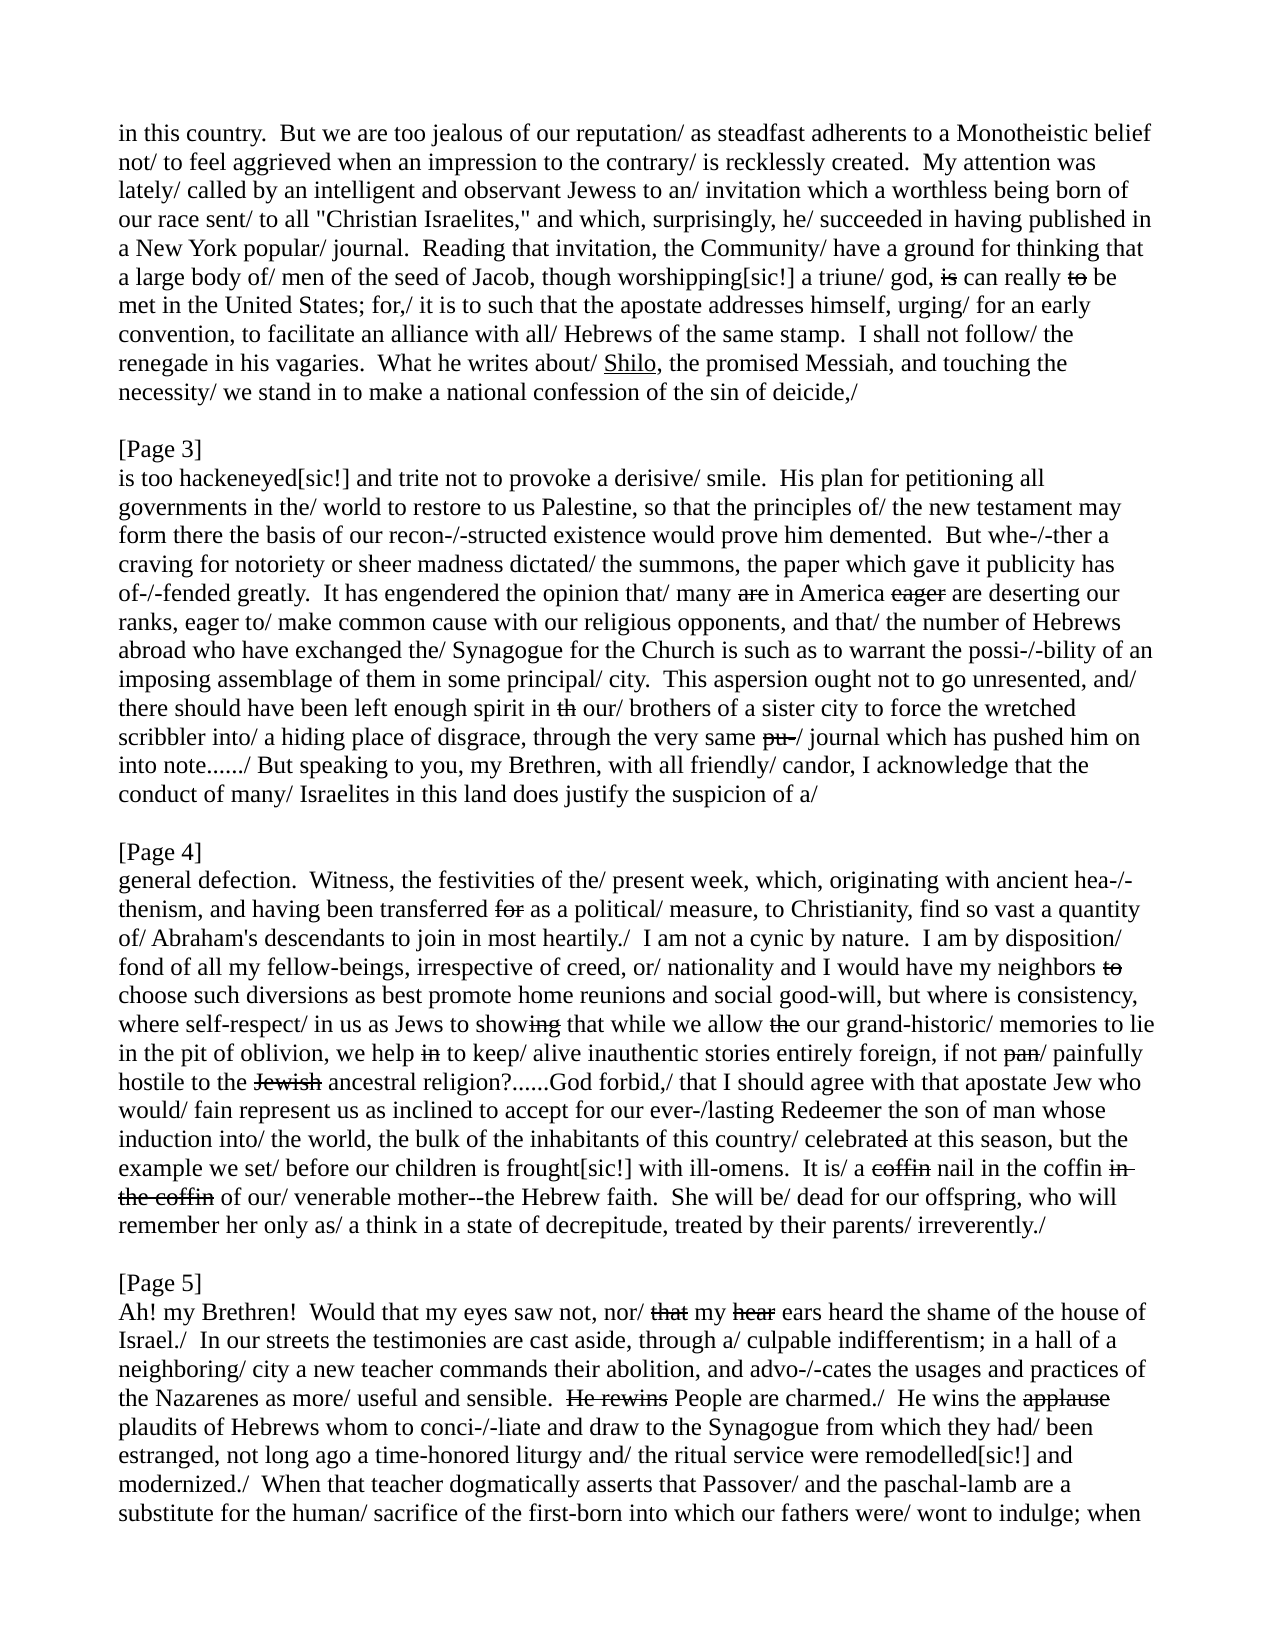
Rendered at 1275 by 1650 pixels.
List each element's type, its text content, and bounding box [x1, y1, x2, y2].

text [Page 4] [118, 837, 1157, 866]
text general defection. Witness, the festivities of the/ present week, which, originating with ancient hea-/-thenism, and having been transferred for as a political/ measure, to Christianity, find so vast a quantity of/ Abraham's descendants to join in most heartily./ I am not a cynic by nature. I am by disposition/ fond of all my fellow-beings, irrespective of creed, or/ nationality and I would have my neighbors to choose such diversions as best promote home reunions and social good-will, but where is consistency, where self-respect/ in us as Jews to showing that while we allow the our grand-historic/ memories to lie in the pit of oblivion, we help in to keep/ alive inauthentic stories entirely foreign, if not pan/ painfully hostile to the Jewish ancestral religion?......God forbid,/ that I should agree with that apostate Jew who would/ fain represent us as inclined to accept for our ever-/lasting Redeemer the son of man whose induction into/ the world, the bulk of the inhabitants of this country/ celebrated at this season, but the example we set/ before our children is frought[sic!] with ill-omens. It is/ a coffin nail in the coffin in the coffin of our/ venerable mother--the Hebrew faith. She will be/ dead for our offspring, who will remember her only as/ a think in a state of decrepitude, treated by their parents/ irreverently./ [118, 866, 1157, 1239]
text is too hackeneyed[sic!] and trite not to provoke a derisive/ smile. His plan for petitioning all governments in the/ world to restore to us Palestine, so that the principles of/ the new testament may form there the basis of our recon-/-structed existence would prove him demented. But whe-/-ther a craving for notoriety or sheer madness dictated/ the summons, the paper which gave it publicity has of-/-fended greatly. It has engendered the opinion that/ many are in America eager are deserting our ranks, eager to/ make common cause with our religious opponents, and that/ the number of Hebrews abroad who have exchanged the/ Synagogue for the Church is such as to warrant the possi-/-bility of an imposing assemblage of them in some principal/ city. This aspersion ought not to go unresented, and/ there should have been left enough spirit in th our/ brothers of a sister city to force the wretched scribbler into/ a hiding place of disgrace, through the very same pu-/ journal which has pushed him on into note....../ But speaking to you, my Brethren, with all friendly/ candor, I acknowledge that the conduct of many/ Israelites in this land does justify the suspicion of a/ [118, 463, 1157, 808]
text in this country. But we are too jealous of our reputation/ as steadfast adherents to a Monotheistic belief not/ to feel aggrieved when an impression to the contrary/ is recklessly created. My attention was lately/ called by an intelligent and observant Jewess to an/ invitation which a worthless being born of our race sent/ to all "Christian Israelites," and which, surprisingly, he/ succeeded in having published in a New York popular/ journal. Reading that invitation, the Community/ have a ground for thinking that a large body of/ men of the seed of Jacob, though worshipping[sic!] a triune/ god, is can really to be met in the United States; for,/ it is to such that the apostate addresses himself, urging/ for an early convention, to facilitate an alliance with all/ Hebrews of the same stamp. I shall not follow/ the renegade in his vagaries. What he writes about/ Shilo, the promised Messiah, and touching the necessity/ we stand in to make a national confession of the sin of deicide,/ [118, 118, 1157, 406]
text [Page 5] [118, 1268, 1157, 1297]
text Ah! my Brethren! Would that my eyes saw not, nor/ that my hear ears heard the shame of the house of Israel./ In our streets the testimonies are cast aside, through a/ culpable indifferentism; in a hall of a neighboring/ city a new teacher commands their abolition, and advo-/-cates the usages and practices of the Nazarenes as more/ useful and sensible. He rewins People are charmed./ He wins the applause plaudits of Hebrews whom to conci-/-liate and draw to the Synagogue from which they had/ been estranged, not long ago a time-honored liturgy and/ the ritual service were remodelled[sic!] and modernized./ When that teacher dogmatically asserts that Passover/ and the paschal-lamb are a substitute for the human/ sacrifice of the first-born into which our fathers were/ wont to indulge; when [118, 1297, 1157, 1527]
text [Page 3] [118, 434, 1157, 463]
